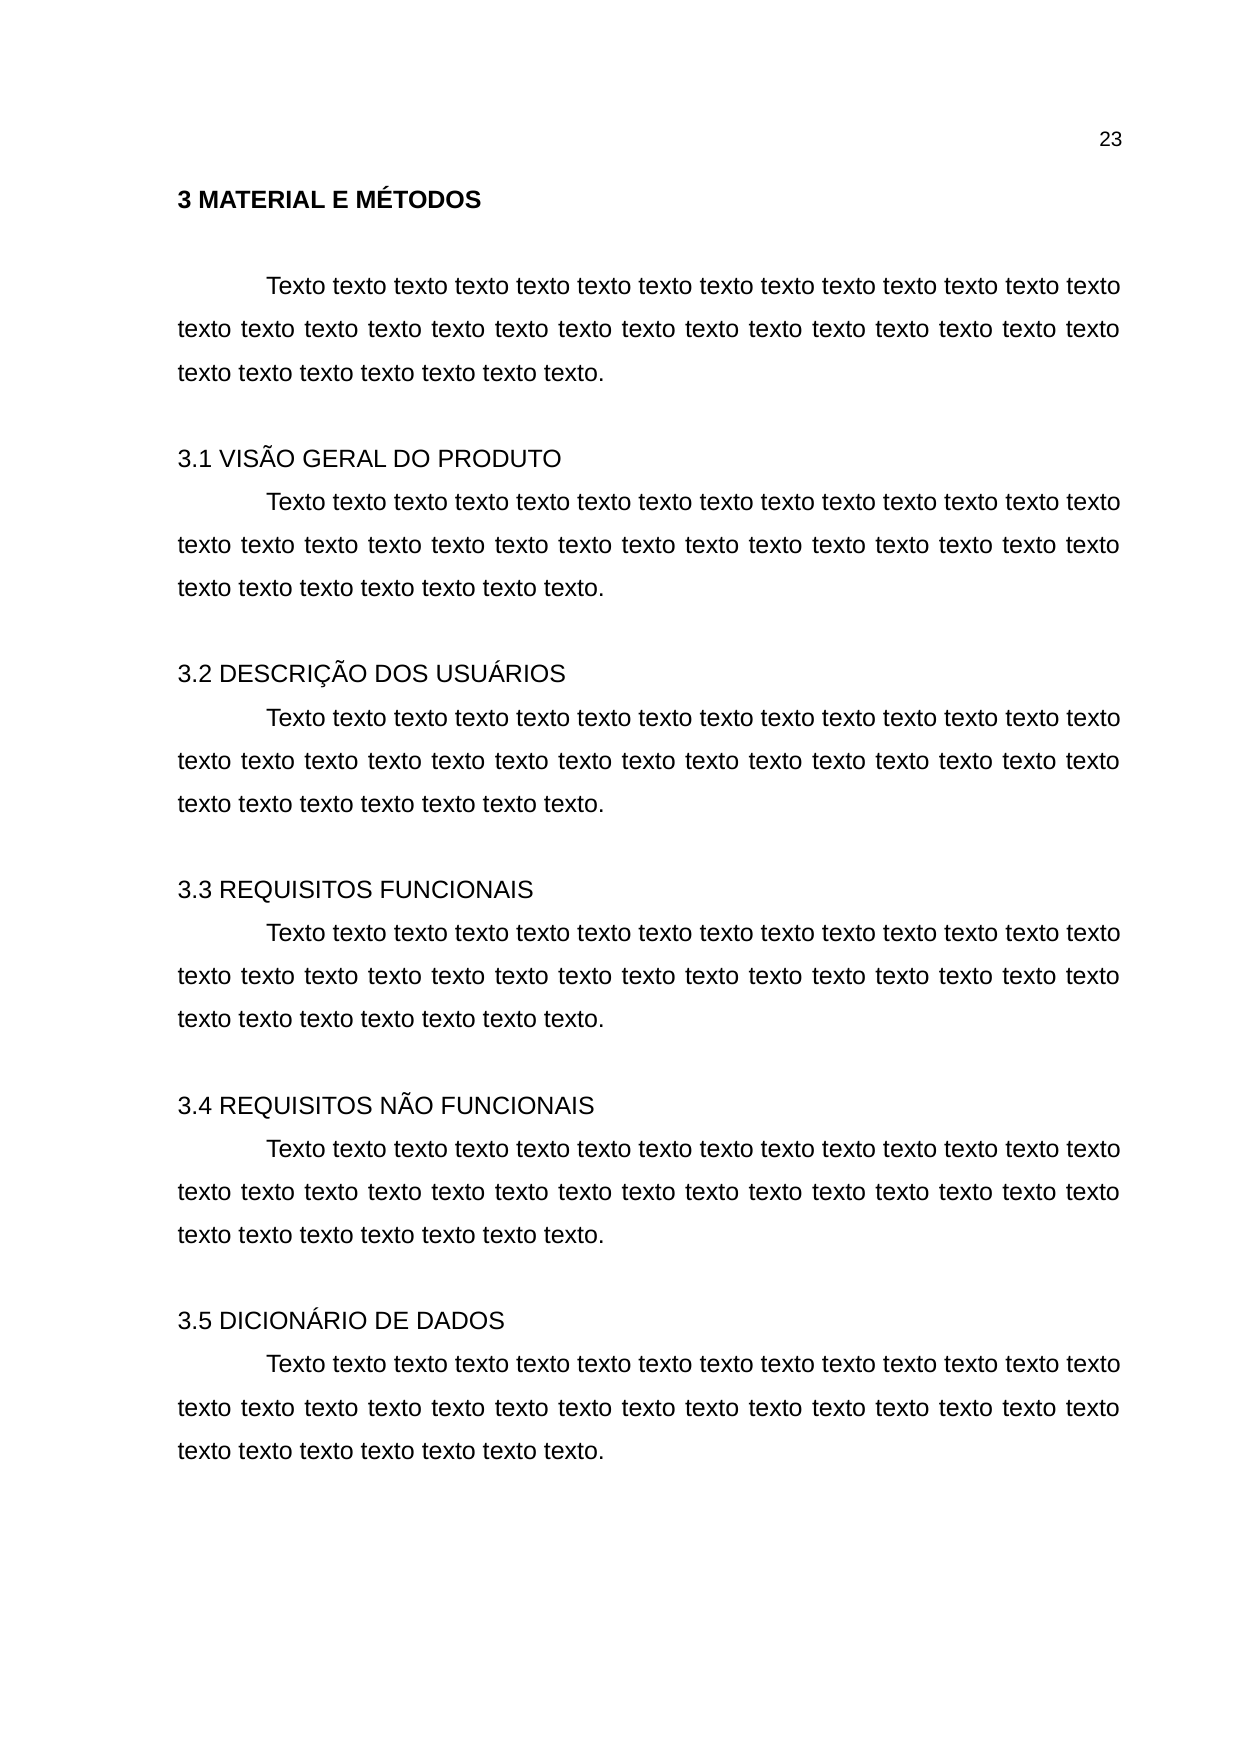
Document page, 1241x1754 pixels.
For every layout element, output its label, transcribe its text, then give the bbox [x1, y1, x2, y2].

text Texto texto texto texto texto texto texto texto texto texto texto texto texto texto texto texto texto texto texto texto texto texto texto texto texto texto texto texto texto texto texto texto texto texto texto texto. [177, 487, 1122, 602]
text Texto texto texto texto texto texto texto texto texto texto texto texto texto texto texto texto texto texto texto texto texto texto texto texto texto texto texto texto texto texto texto texto texto texto texto texto. [177, 918, 1122, 1033]
text Texto texto texto texto texto texto texto texto texto texto texto texto texto texto texto texto texto texto texto texto texto texto texto texto texto texto texto texto texto texto texto texto texto texto texto texto. [177, 1134, 1122, 1249]
text Texto texto texto texto texto texto texto texto texto texto texto texto texto texto texto texto texto texto texto texto texto texto texto texto texto texto texto texto texto texto texto texto texto texto texto texto. [177, 271, 1122, 386]
subtitle REQUISITOS FUNCIONAIS [177, 875, 1122, 904]
subtitle VISÃO GERAL DO PRODUTO [177, 444, 1122, 472]
subtitle REQUISITOS NÃO FUNCIONAIS [177, 1091, 1122, 1119]
subtitle Dicionário de dados [177, 1306, 1122, 1335]
text Texto texto texto texto texto texto texto texto texto texto texto texto texto texto texto texto texto texto texto texto texto texto texto texto texto texto texto texto texto texto texto texto texto texto texto texto. [177, 1349, 1122, 1464]
subtitle DESCRIÇÃO DOS USUÁRIOS [177, 659, 1122, 688]
text Texto texto texto texto texto texto texto texto texto texto texto texto texto texto texto texto texto texto texto texto texto texto texto texto texto texto texto texto texto texto texto texto texto texto texto texto. [177, 702, 1122, 817]
subtitle MATERIAL E MÉTODOS [177, 185, 1122, 214]
